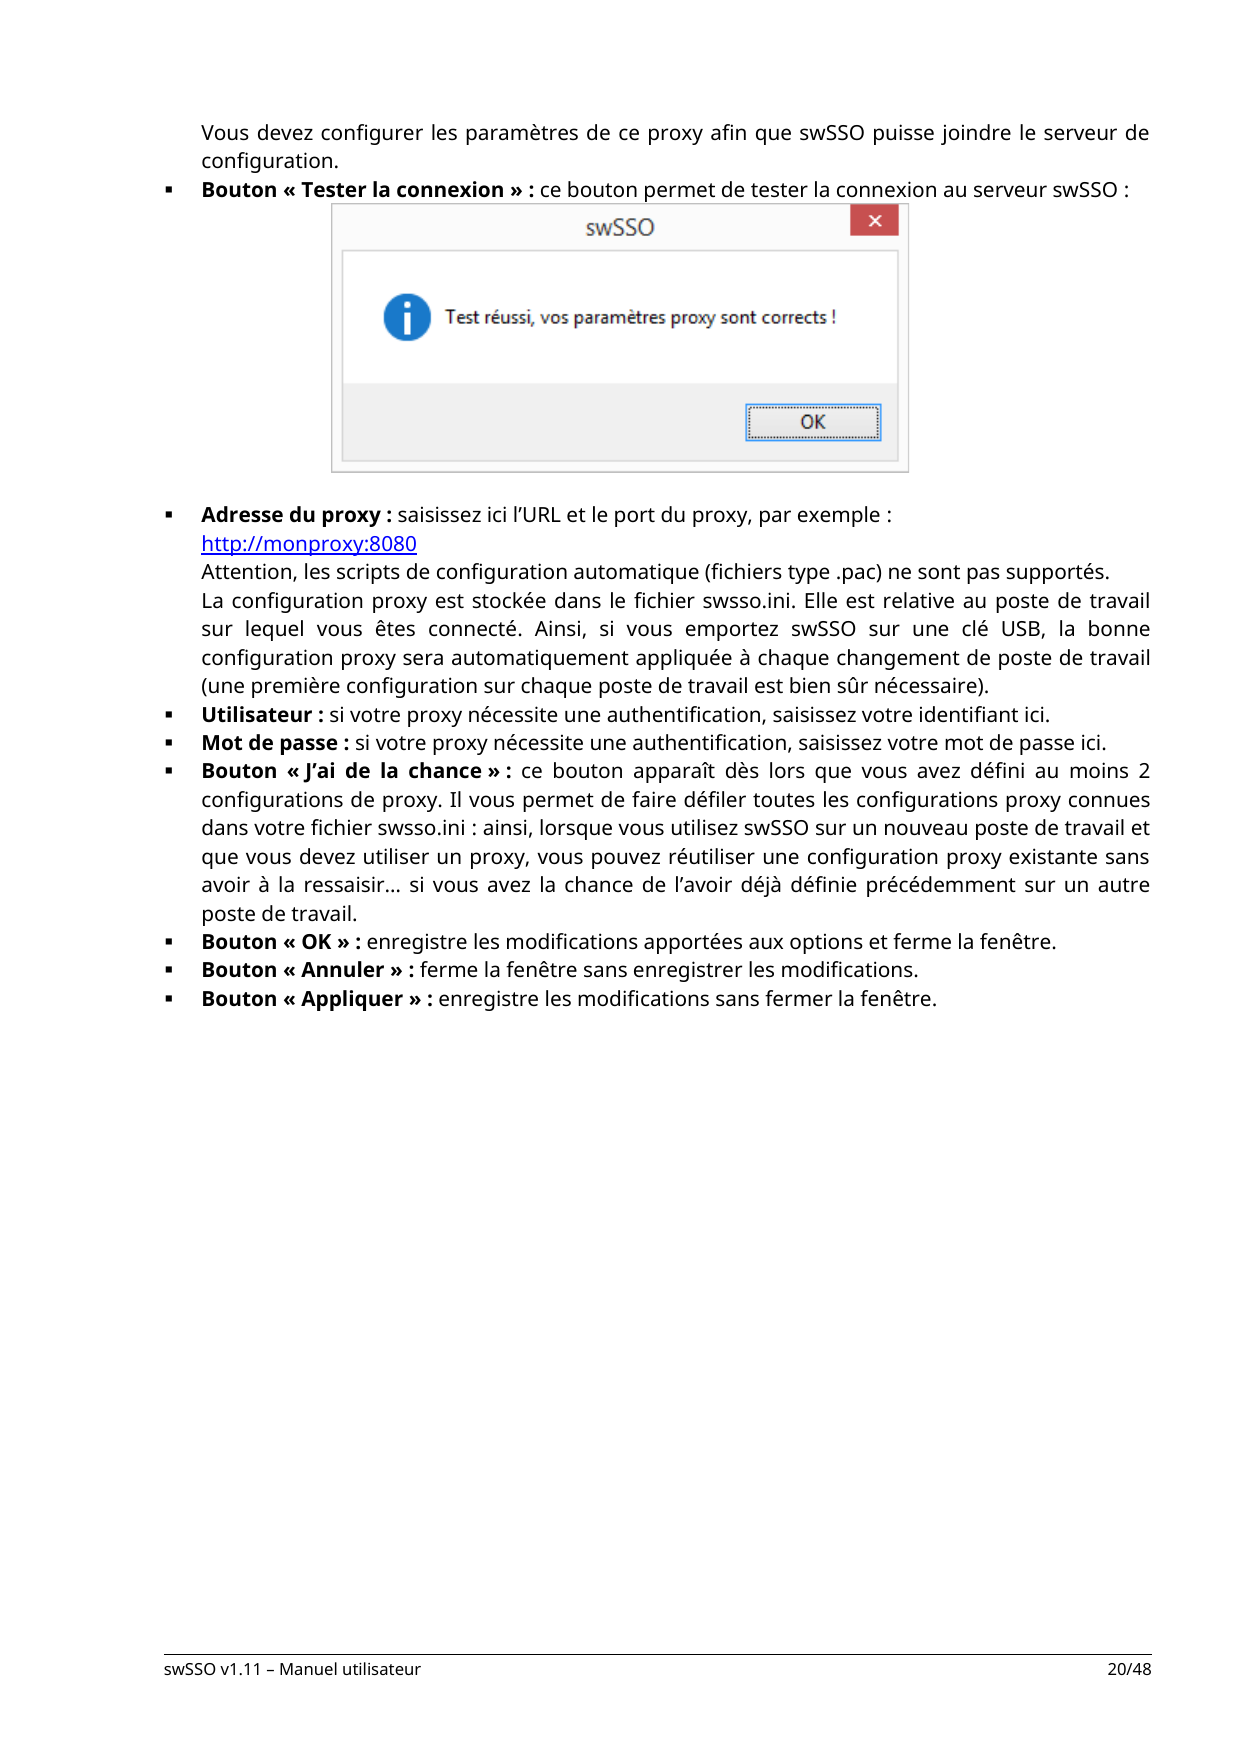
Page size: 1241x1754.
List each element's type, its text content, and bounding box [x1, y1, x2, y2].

list Adresse du proxy : saisissez ici l’URL et le port du proxy, par exemple : [164, 501, 1152, 529]
picture [331, 203, 910, 473]
text Attention, les scripts de configuration automatique (fichiers type .pac) ne sont pas supportés. [201, 557, 1152, 586]
list Bouton « OK » : enregistre les modifications apportées aux options et ferme la fenêtre. [164, 927, 1152, 956]
list Mot de passe : si votre proxy nécessite une authentification, saisissez votre mot de passe ici. [164, 728, 1152, 757]
list Vous devez configurer les paramètres de ce proxy afin que swSSO puisse joindre le serveur de configuration. [164, 118, 1152, 175]
list Bouton « Annuler » : ferme la fenêtre sans enregistrer les modifications. [164, 956, 1152, 984]
list Bouton « J’ai de la chance » : ce bouton apparaît dès lors que vous avez défini au moins 2 configurations de proxy. Il vous permet de faire défiler toutes les configurations proxy connues dans votre fichier swsso.ini : ainsi, lorsque vous utilisez swSSO sur un nouveau poste de travail et que vous devez utiliser un proxy, vous pouvez réutiliser une configuration proxy existante sans avoir à la ressaisir… si vous avez la chance de l’avoir déjà définie précédemment sur un autre poste de travail. [164, 757, 1152, 927]
list Bouton « Tester la connexion » : ce bouton permet de tester la connexion au serveur swSSO : [164, 175, 1152, 203]
text La configuration proxy est stockée dans le fichier swsso.ini. Elle est relative au poste de travail sur lequel vous êtes connecté. Ainsi, si vous emportez swSSO sur une clé USB, la bonne configuration proxy sera automatiquement appliquée à chaque changement de poste de travail (une première configuration sur chaque poste de travail est bien sûr nécessaire). [201, 586, 1152, 700]
text http://monproxy:8080 [201, 529, 1152, 557]
list Bouton « Appliquer » : enregistre les modifications sans fermer la fenêtre. [164, 984, 1152, 1012]
list Utilisateur : si votre proxy nécessite une authentification, saisissez votre identifiant ici. [164, 700, 1152, 728]
